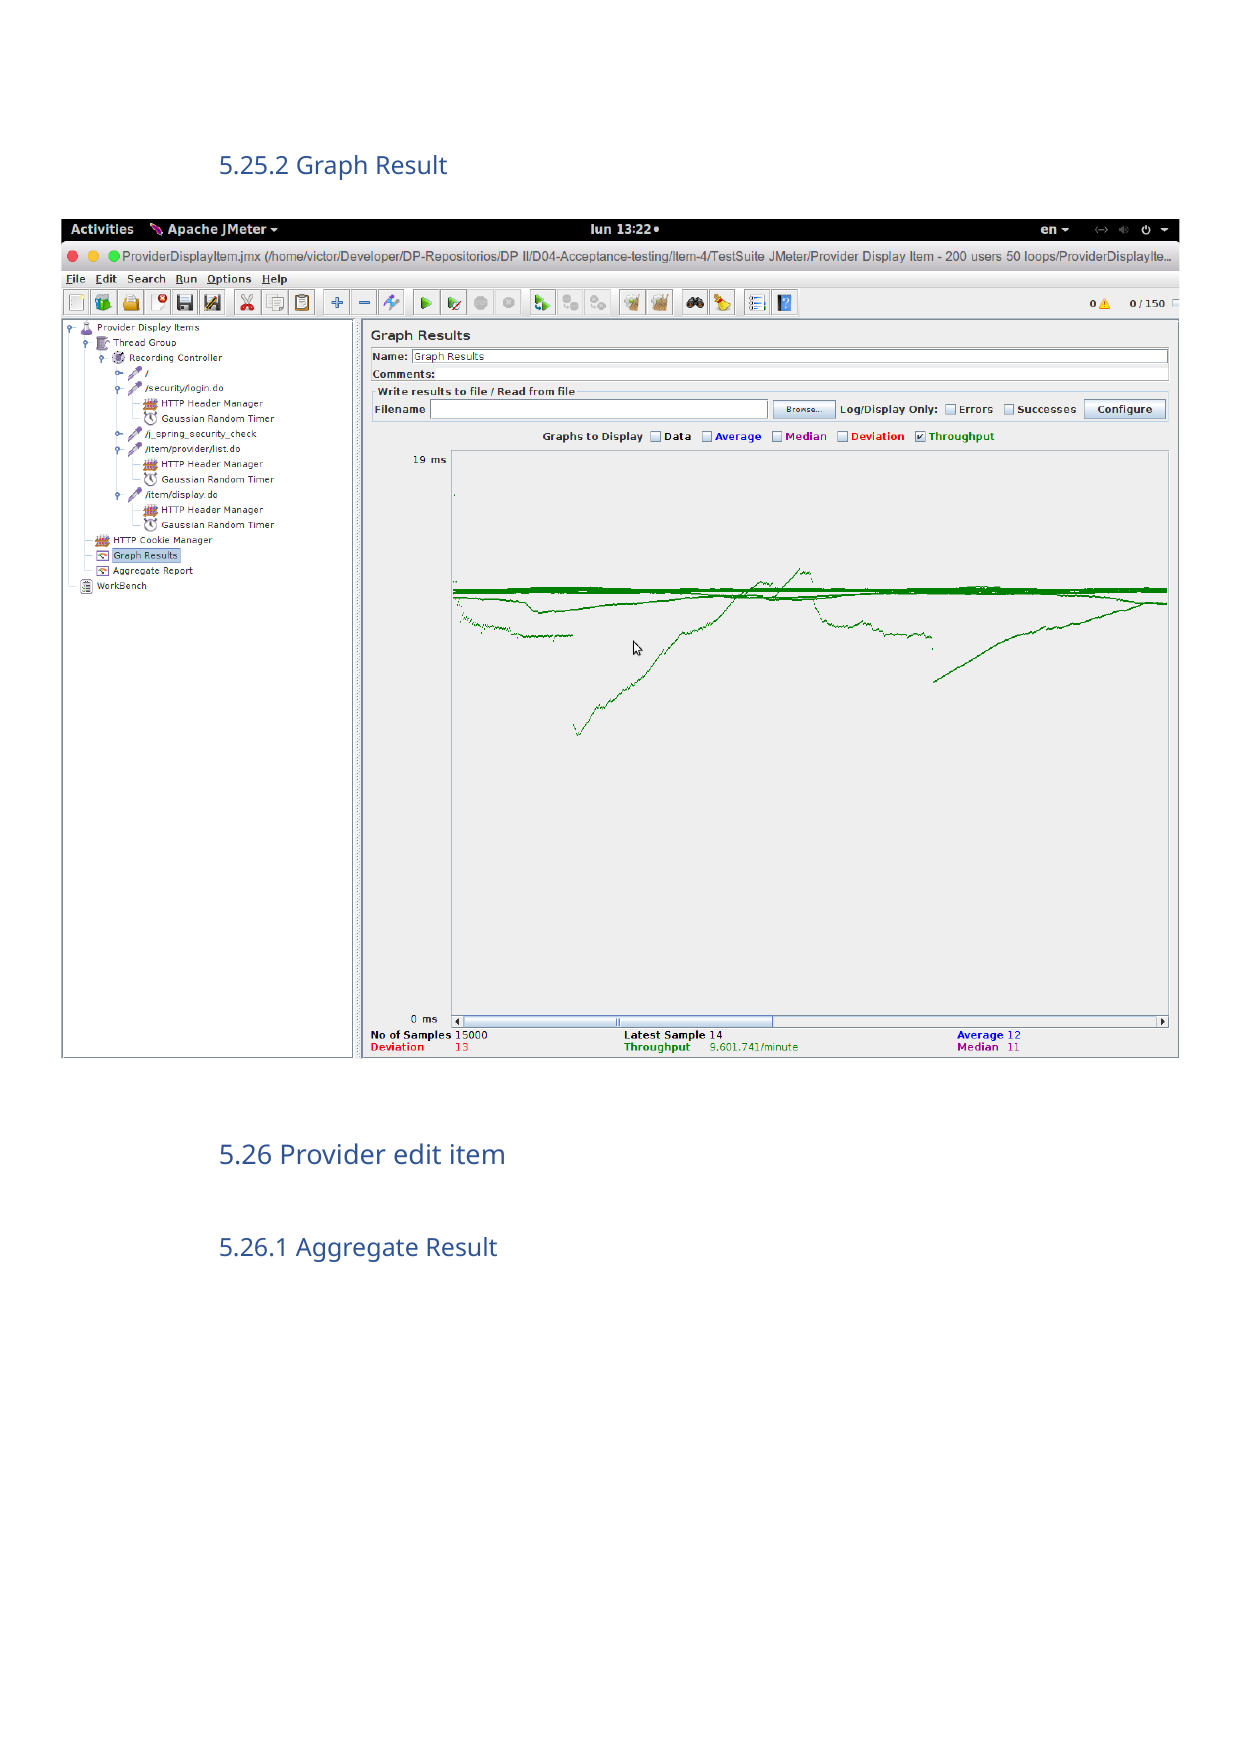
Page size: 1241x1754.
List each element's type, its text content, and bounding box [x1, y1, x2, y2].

subtitle 5.25.2 Graph Result [177, 148, 1063, 182]
picture [61, 219, 1180, 1059]
subtitle 5.26 Provider edit item [177, 1136, 1063, 1173]
subtitle 5.26.1 Aggregate Result [177, 1230, 1063, 1264]
